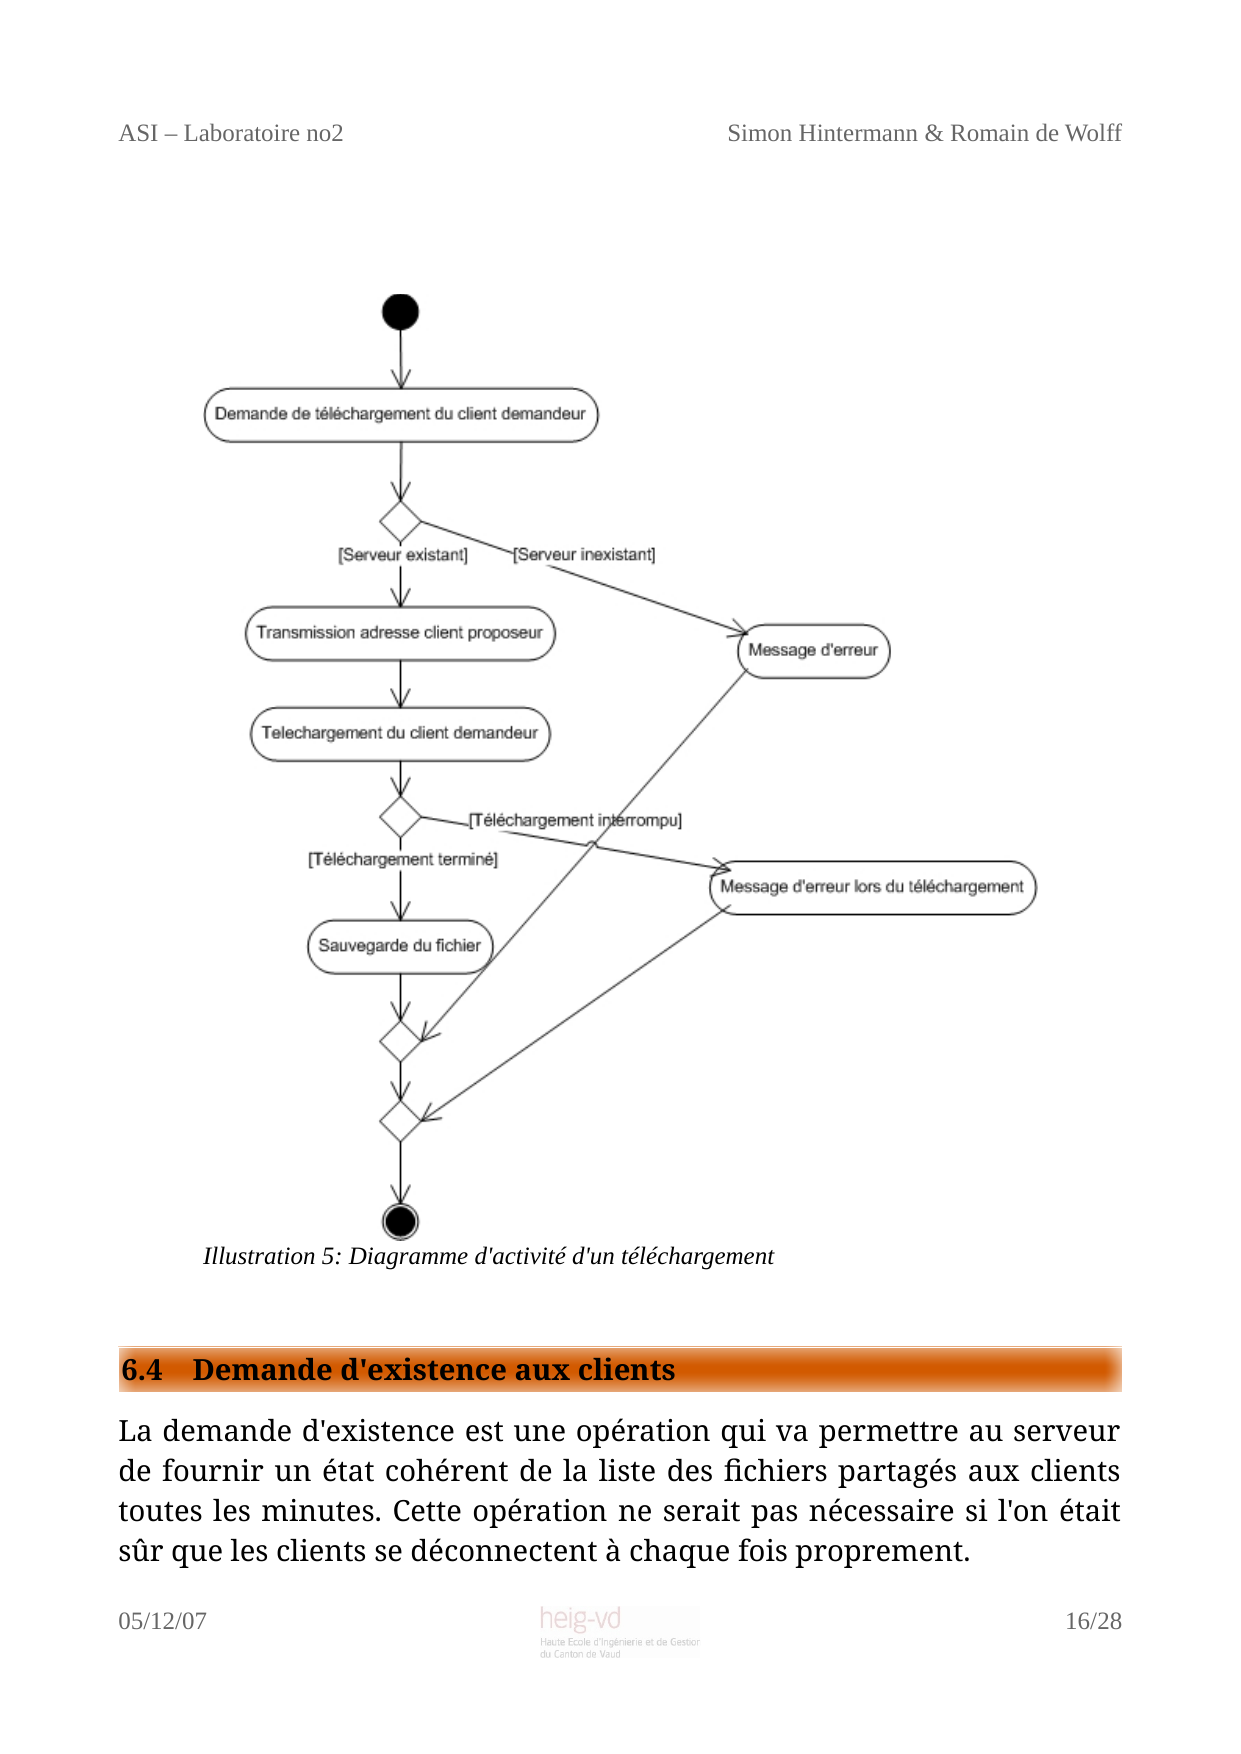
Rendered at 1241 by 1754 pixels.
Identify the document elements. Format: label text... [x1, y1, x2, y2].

picture [203, 294, 1038, 1241]
picture [540, 1606, 700, 1658]
text La demande d'existence est une opération qui va permettre au serveur de fournir un état cohérent de la liste des fichiers partagés aux clients toutes les minutes. Cette opération ne serait pas nécessaire si l'on était sûr que les clients se déconnectent à chaque fois proprement. [118, 1411, 1122, 1569]
subtitle Demande d'existence aux clients [119, 1348, 1122, 1392]
text Illustration 5: Diagramme d'activité d'un téléchargement [203, 1241, 1037, 1270]
